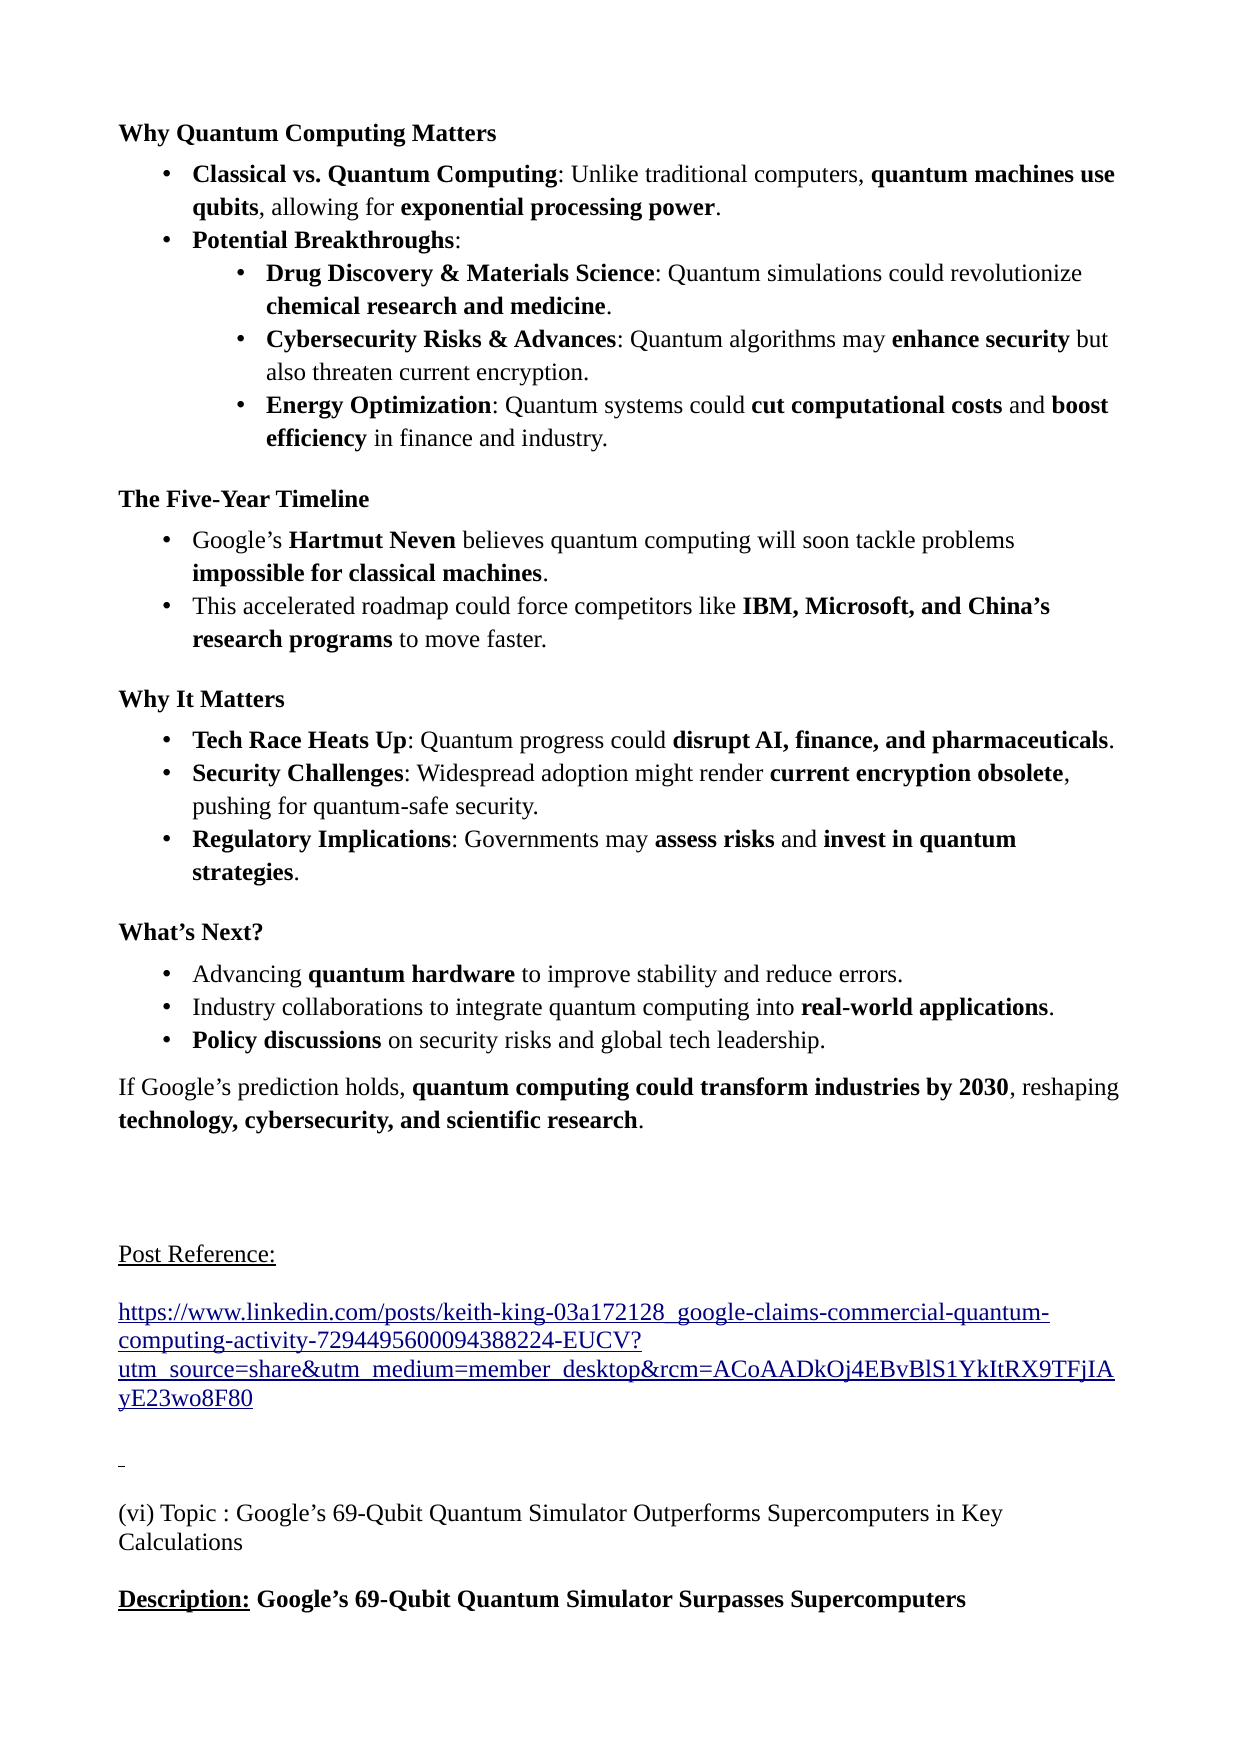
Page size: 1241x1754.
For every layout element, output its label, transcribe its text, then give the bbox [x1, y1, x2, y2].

list Industry collaborations to integrate quantum computing into real-world applications. [162, 992, 1122, 1021]
list Potential Breakthroughs: [162, 225, 1122, 254]
list Google’s Hartmut Neven believes quantum computing will soon tackle problems impossible for classical machines. [162, 525, 1122, 587]
list Advancing quantum hardware to improve stability and reduce errors. [162, 959, 1122, 987]
list This accelerated roadmap could force competitors like IBM, Microsoft, and China’s research programs to move faster. [162, 591, 1122, 653]
list Policy discussions on security risks and global tech leadership. [162, 1025, 1122, 1053]
list Classical vs. Quantum Computing: Unlike traditional computers, quantum machines use qubits, allowing for exponential processing power. [162, 159, 1122, 221]
list Drug Discovery & Materials Science: Quantum simulations could revolutionize chemical research and medicine. [236, 258, 1122, 320]
list Regulatory Implications: Governments may assess risks and invest in quantum strategies. [162, 824, 1122, 886]
subtitle The Five-Year Timeline [118, 484, 1122, 512]
subtitle What’s Next? [118, 917, 1122, 946]
list Cybersecurity Risks & Advances: Quantum algorithms may enhance security but also threaten current encryption. [236, 324, 1122, 386]
list Tech Race Heats Up: Quantum progress could disrupt AI, finance, and pharmaceuticals. [162, 725, 1122, 754]
subtitle Why Quantum Computing Matters [118, 118, 1122, 147]
list Security Challenges: Widespread adoption might render current encryption obsolete, pushing for quantum-safe security. [162, 758, 1122, 820]
text If Google’s prediction holds, quantum computing could transform industries by 2030, reshaping technology, cybersecurity, and scientific research. [118, 1072, 1122, 1134]
list Energy Optimization: Quantum systems could cut computational costs and boost efficiency in finance and industry. [236, 391, 1122, 452]
subtitle Why It Matters [118, 684, 1122, 713]
text Post Reference: https://www.linkedin.com/posts/keith-king-03a172128_google-claims-commercial-quantum-computing-activity-7294495600094388224-EUCV?utm_source=share&utm_medium=member_desktop&rcm=ACoAADkOj4EBvBlS1YkItRX9TFjIAyE23wo8F80 (vi) Topic : Google’s 69-Qubit Quantum Simulator Outperforms Supercomputers in Key Calculations Description: Google’s 69-Qubit Quantum Simulator Surpasses Supercomputers [118, 1153, 1122, 1613]
